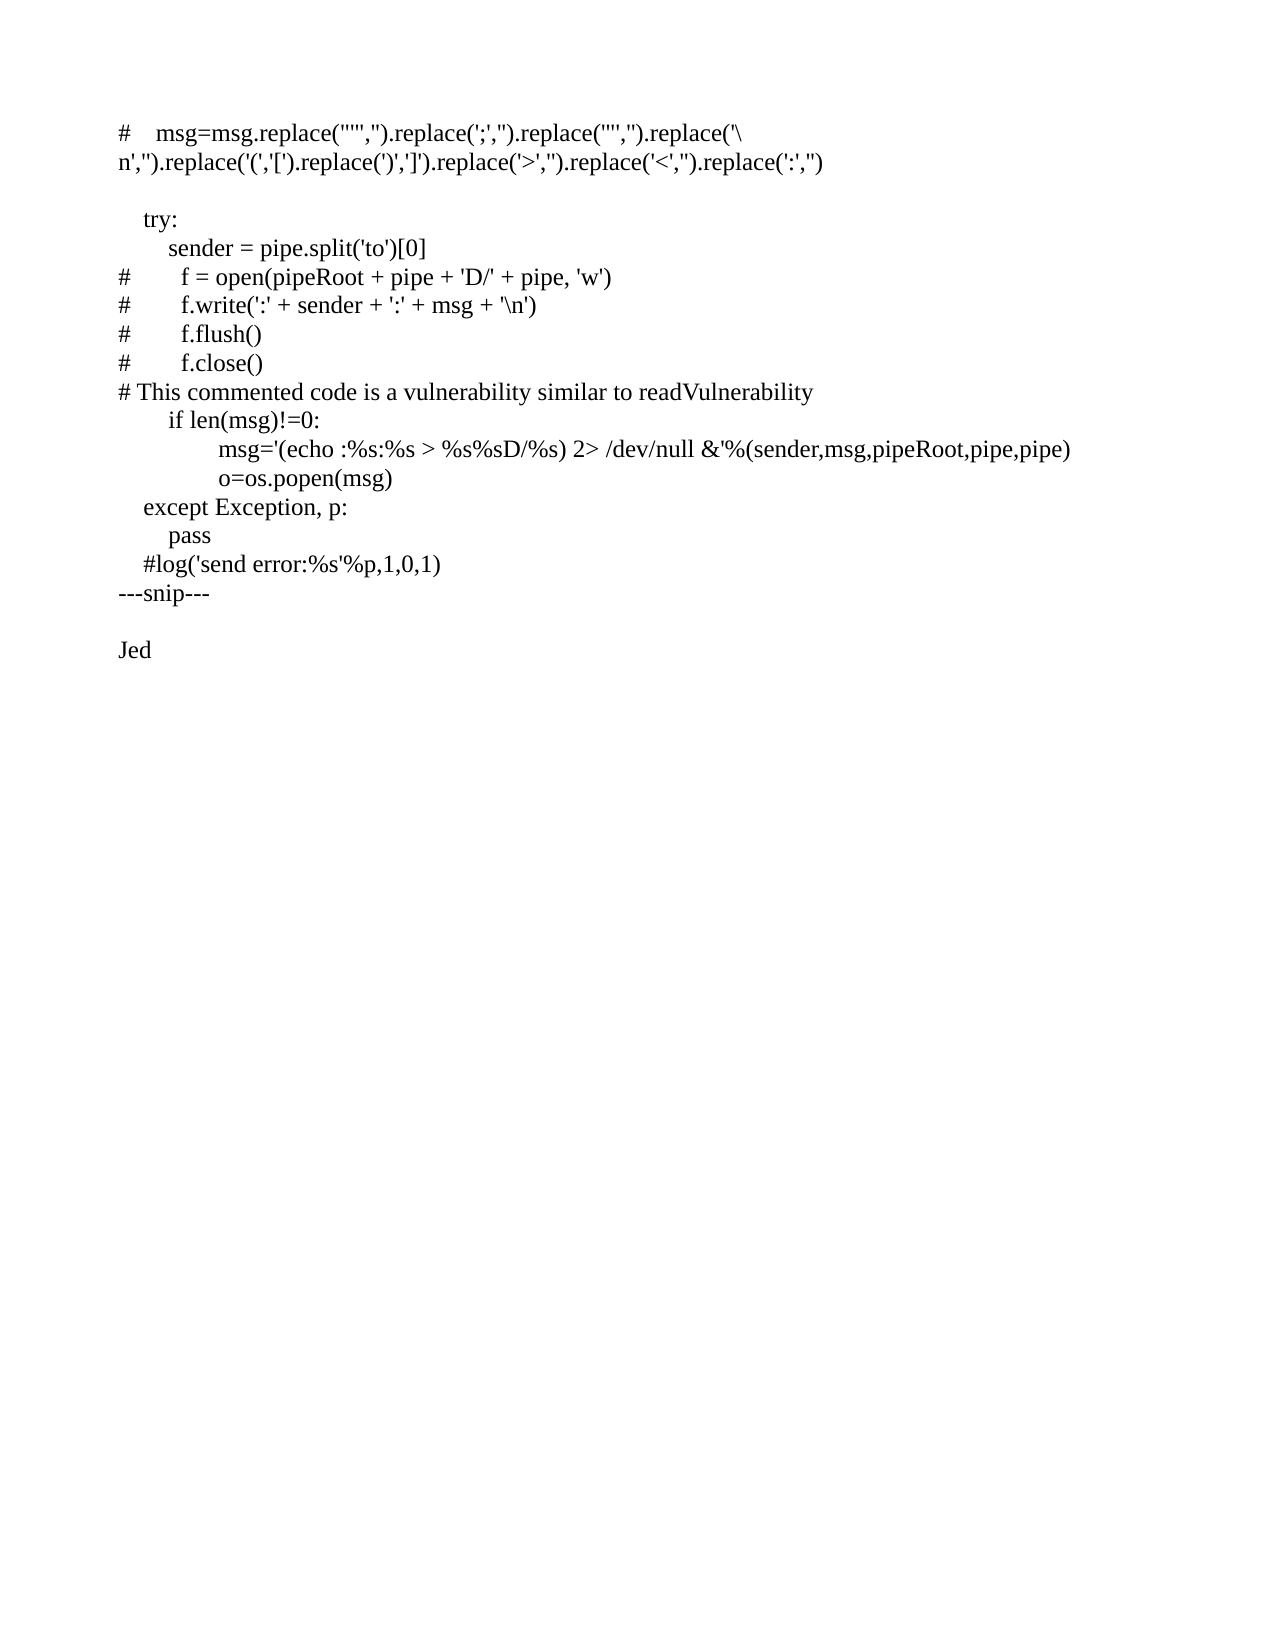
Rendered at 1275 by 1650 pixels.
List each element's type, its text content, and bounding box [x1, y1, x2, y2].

text # msg=msg.replace("'",'').replace(';','').replace('"','').replace('\n','').replace('(','[').replace(')',']').replace('>','').replace('<','').replace(':','') [118, 118, 1157, 176]
text if len(msg)!=0: [118, 406, 1157, 434]
text try: [118, 204, 1157, 233]
text o=os.popen(msg) [118, 463, 1157, 492]
text # f.write(':' + sender + ':' + msg + '\n') [118, 291, 1157, 319]
text pass [118, 521, 1157, 549]
text # This commented code is a vulnerability similar to readVulnerability [118, 377, 1157, 406]
text # f = open(pipeRoot + pipe + 'D/' + pipe, 'w') [118, 262, 1157, 291]
text # f.flush() [118, 319, 1157, 348]
text Jed [118, 636, 1157, 664]
text msg='(echo :%s:%s > %s%sD/%s) 2> /dev/null &'%(sender,msg,pipeRoot,pipe,pipe) [118, 434, 1157, 463]
text #log('send error:%s'%p,1,0,1) [118, 549, 1157, 578]
text # f.close() [118, 348, 1157, 377]
text ---snip--- [118, 578, 1157, 607]
text except Exception, p: [118, 492, 1157, 521]
text sender = pipe.split('to')[0] [118, 233, 1157, 262]
